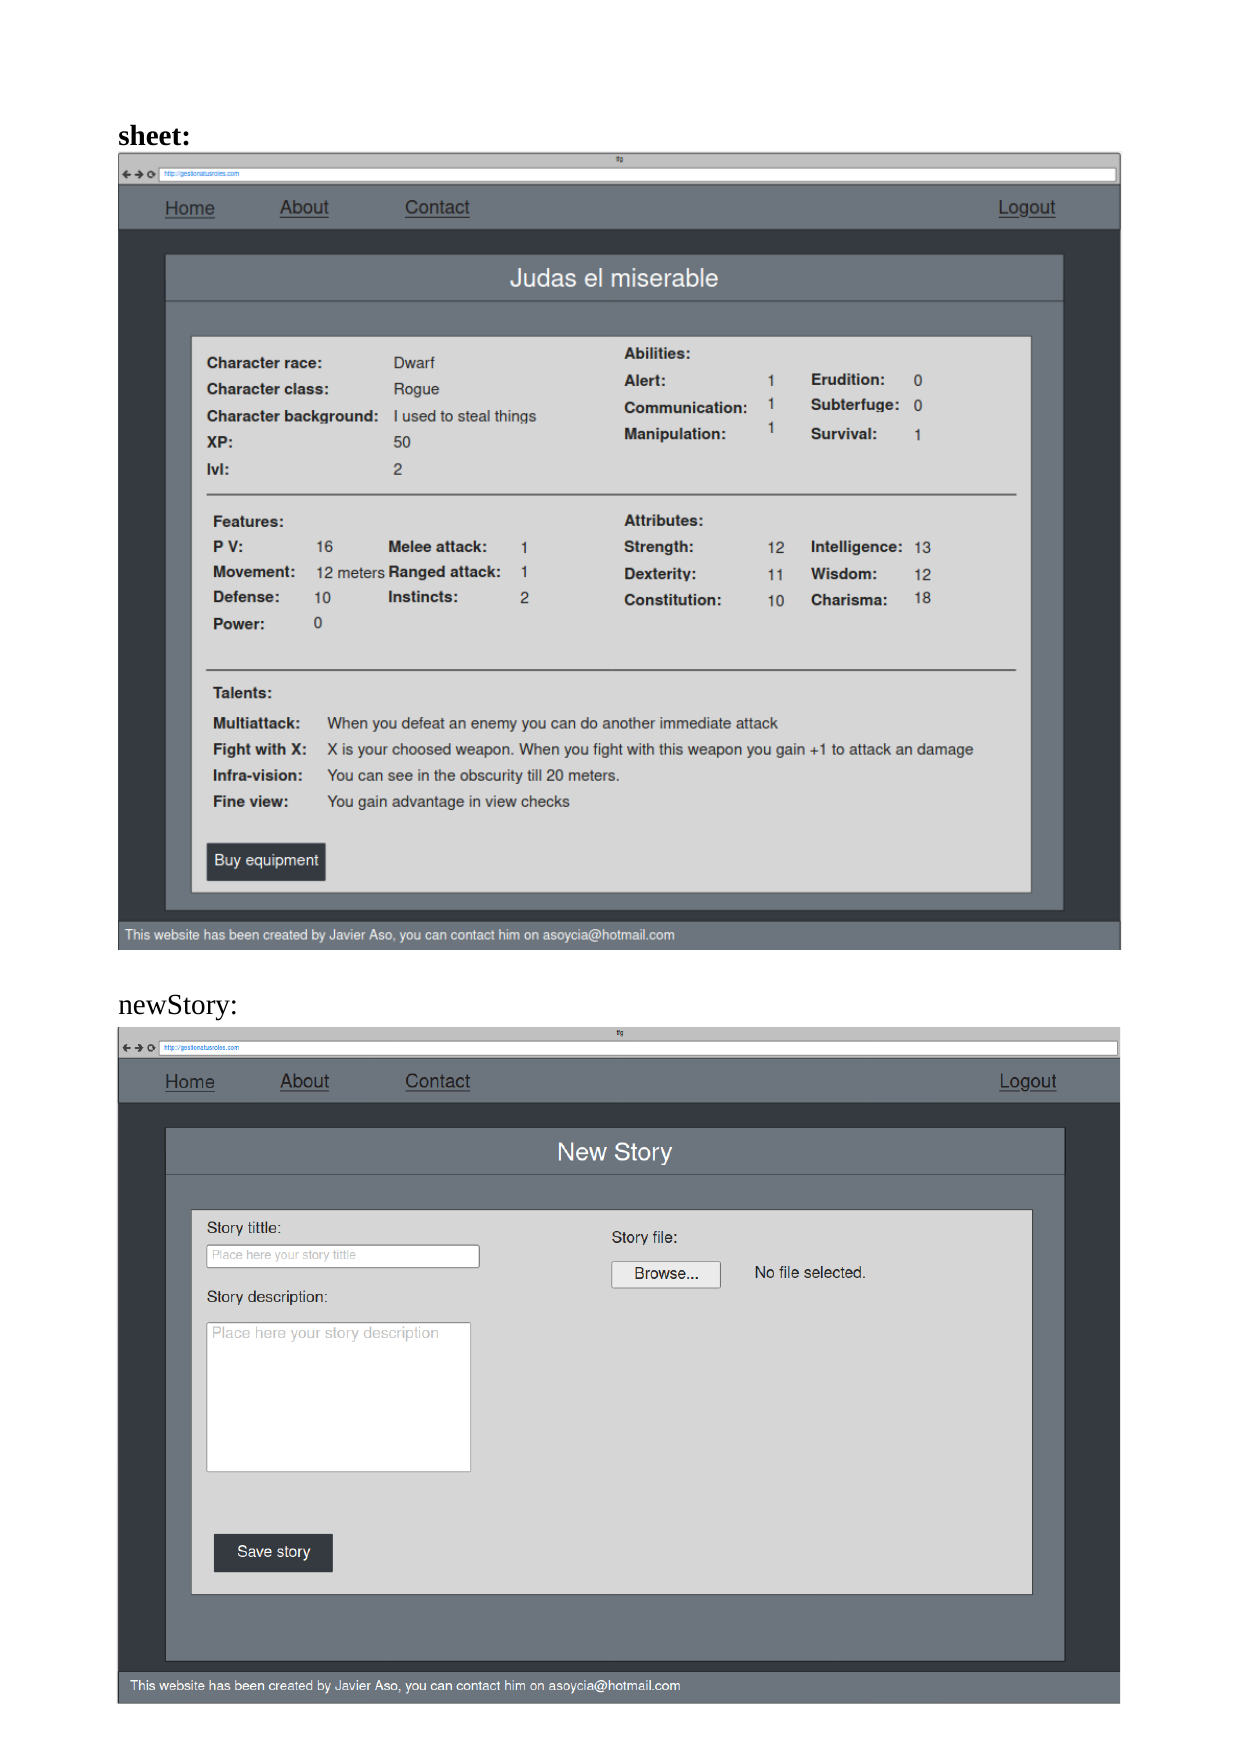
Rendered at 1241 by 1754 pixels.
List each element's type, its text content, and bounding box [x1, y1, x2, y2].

picture [116, 1027, 1121, 1704]
picture [118, 151, 1123, 950]
text newStory: [118, 987, 1122, 1021]
text sheet: [118, 118, 1122, 151]
